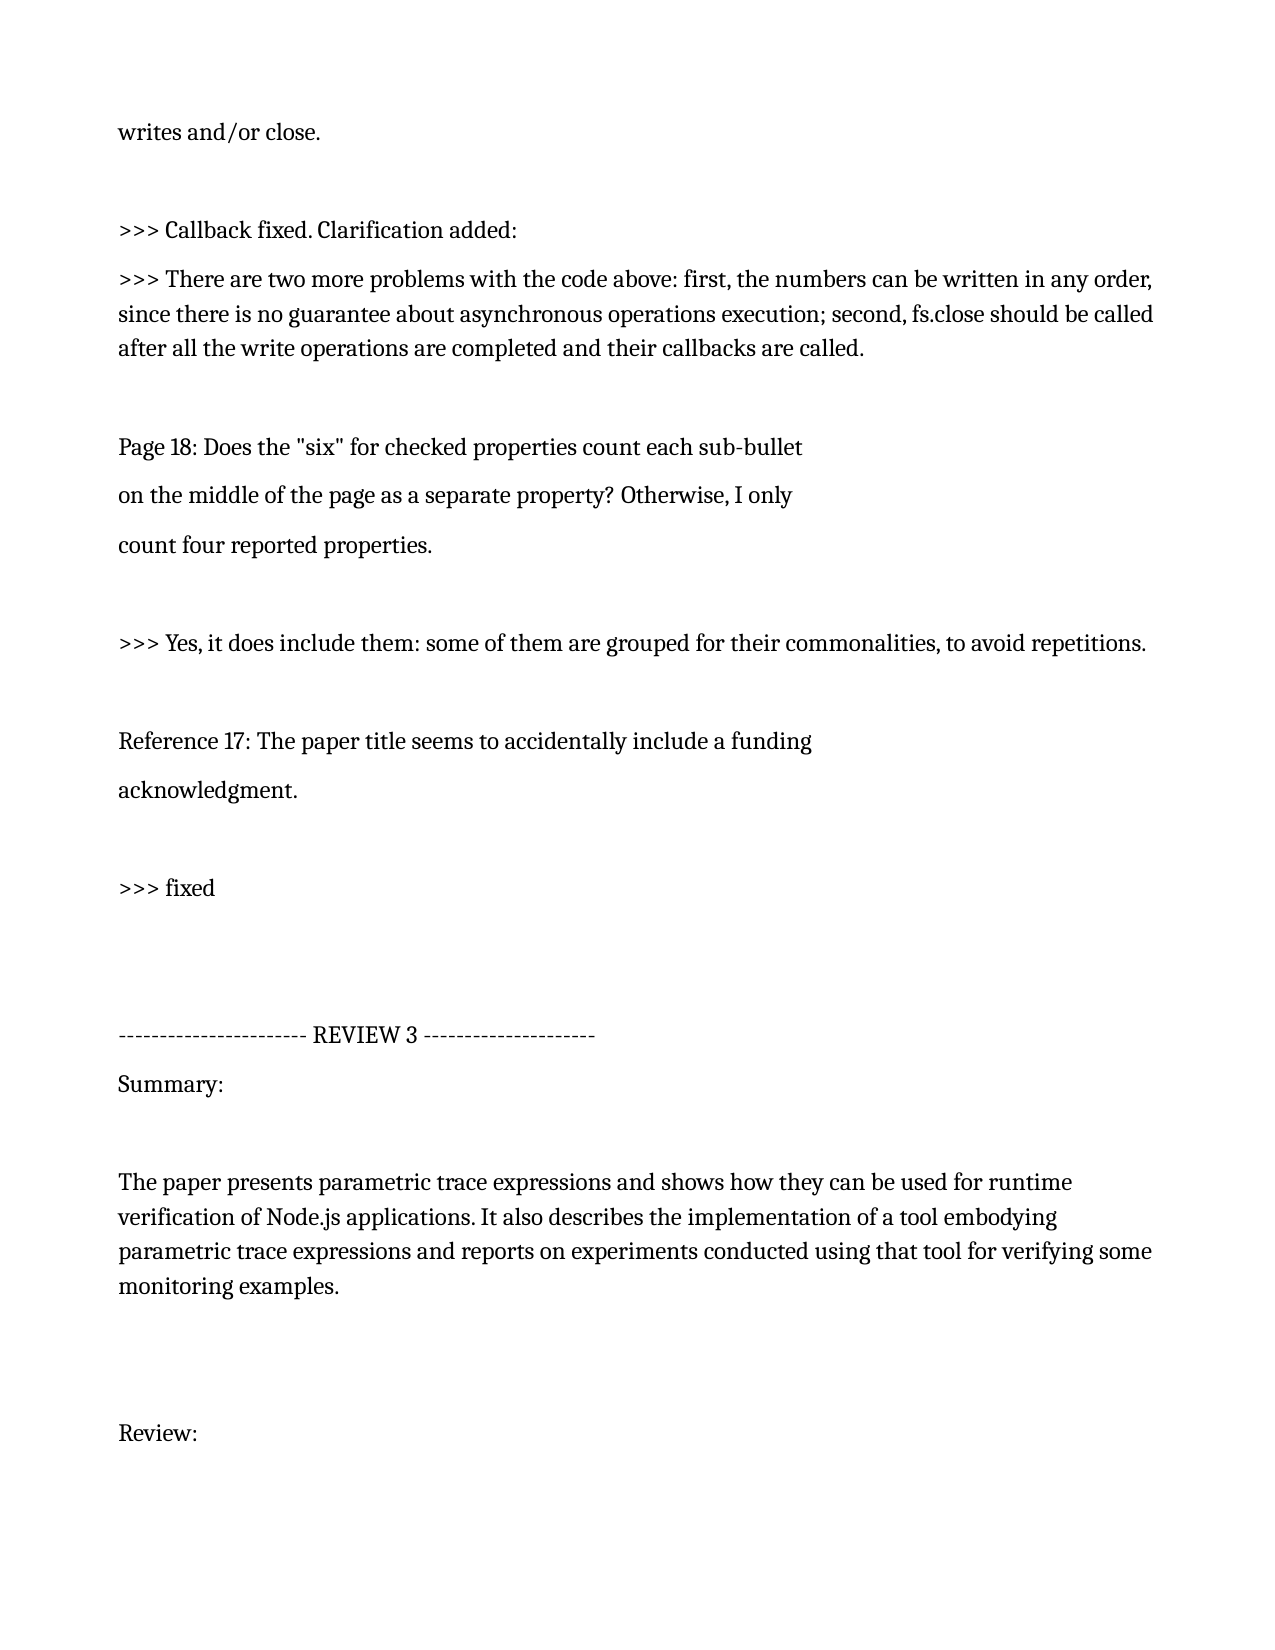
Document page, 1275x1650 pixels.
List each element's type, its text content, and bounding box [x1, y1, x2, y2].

text >>> Callback fixed. Clarification added: [118, 216, 1157, 245]
text Review: [118, 1419, 1157, 1448]
text on the middle of the page as a separate property? Otherwise, I only [118, 481, 1157, 510]
text >>> There are two more problems with the code above: first, the numbers can be written in any order, since there is no guarantee about asynchronous operations execution; second, fs.close should be called after all the write operations are completed and their callbacks are called. [118, 265, 1157, 363]
text Page 18: Does the "six" for checked properties count each sub-bullet [118, 432, 1157, 461]
text Summary: [118, 1070, 1157, 1099]
text writes and/or close. [118, 118, 1157, 147]
text >>> Yes, it does include them: some of them are grouped for their commonalities, to avoid repetitions. [118, 629, 1157, 657]
text acknowledgment. [118, 776, 1157, 804]
text count four reported properties. [118, 531, 1157, 559]
text >>> fixed [118, 874, 1157, 903]
text ----------------------- REVIEW 3 --------------------- [118, 1021, 1157, 1050]
text Reference 17: The paper title seems to accidentally include a funding [118, 727, 1157, 756]
text The paper presents parametric trace expressions and shows how they can be used for runtime verification of Node.js applications. It also describes the implementation of a tool embodying parametric trace expressions and reports on experiments conducted using that tool for verifying some monitoring examples. [118, 1168, 1157, 1301]
